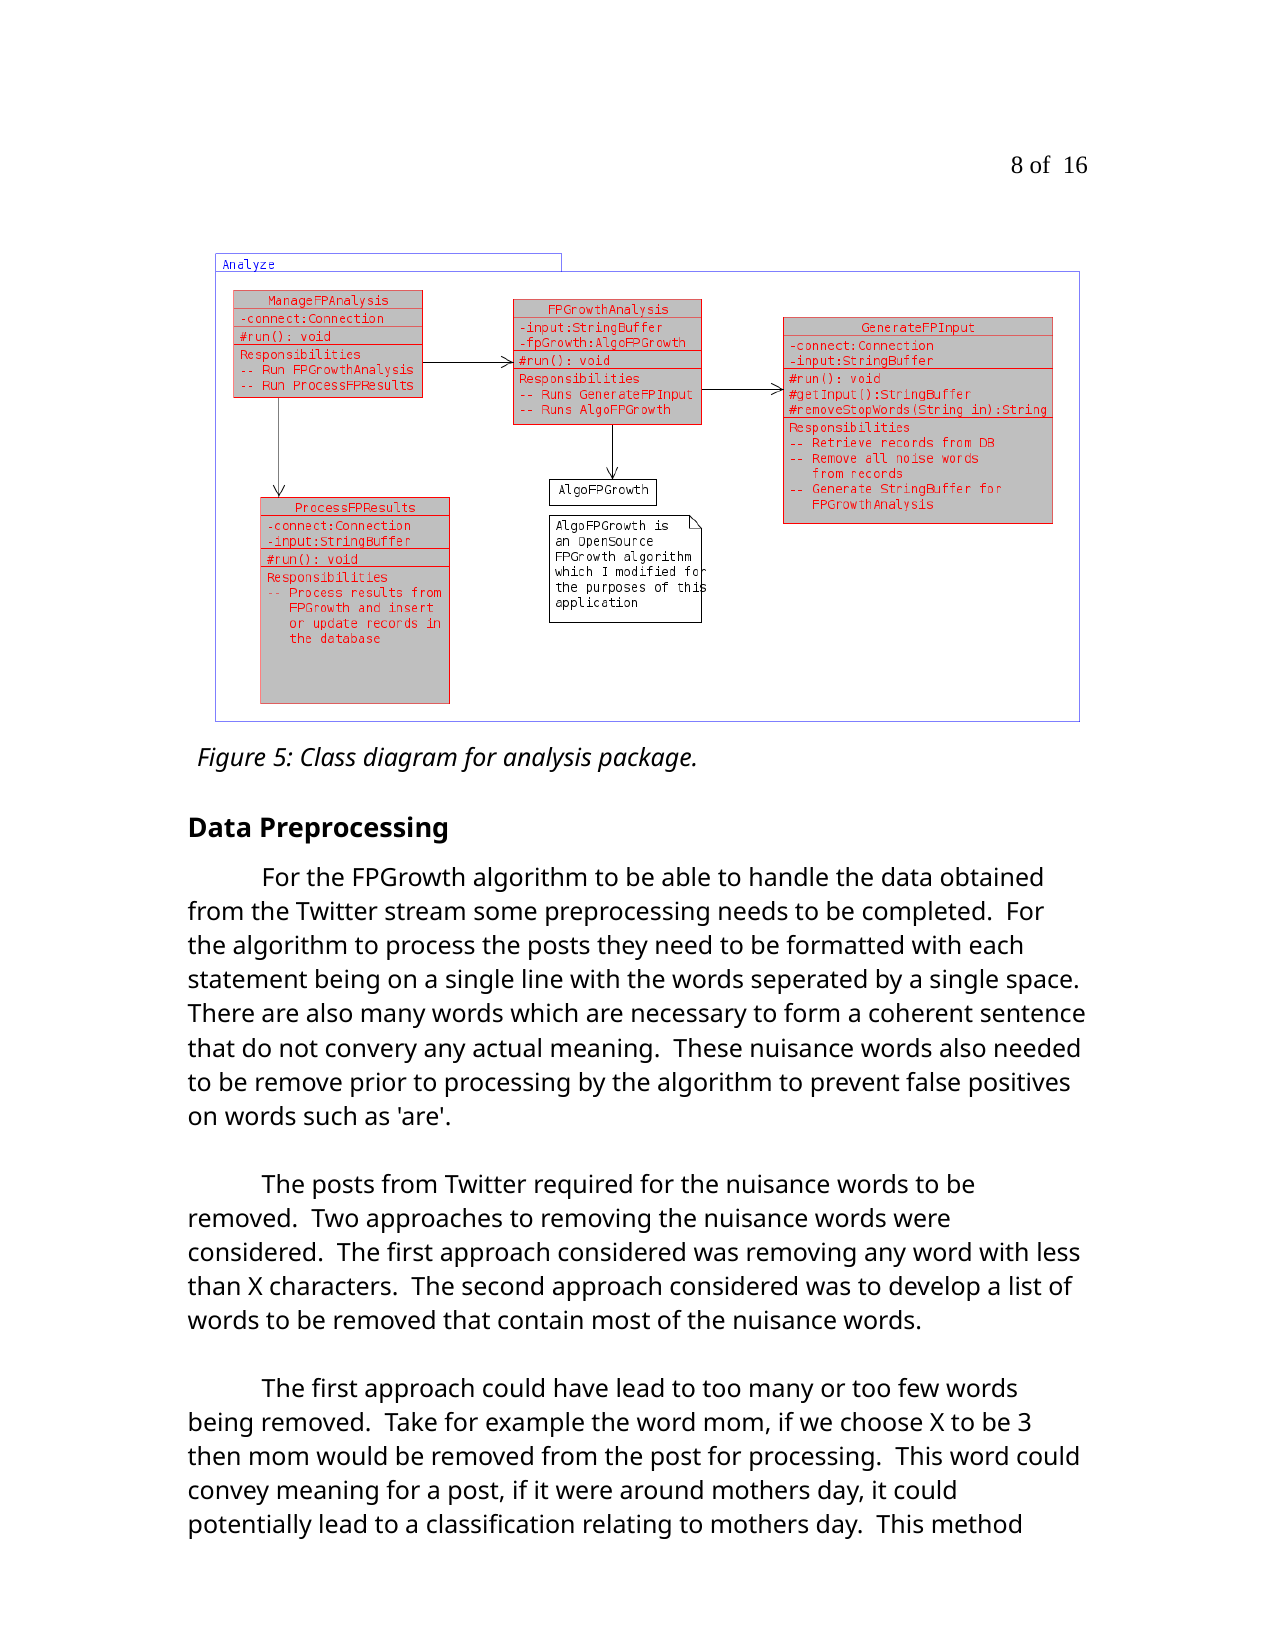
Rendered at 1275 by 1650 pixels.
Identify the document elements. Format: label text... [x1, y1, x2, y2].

subtitle Data Preprocessing [187, 808, 1087, 845]
text The posts from Twitter required for the nuisance words to be removed. Two approaches to removing the nuisance words were considered. The first approach considered was removing any word with less than X characters. The second approach considered was to develop a list of words to be removed that contain most of the nuisance words. [187, 1166, 1087, 1337]
text The first approach could have lead to too many or too few words being removed. Take for example the word mom, if we choose X to be 3 then mom would be removed from the post for processing. This word could convey meaning for a post, if it were around mothers day, it could potentially lead to a classification relating to mothers day. This method [187, 1371, 1087, 1541]
text For the FPGrowth algorithm to be able to handle the data obtained from the Twitter stream some preprocessing needs to be completed. For the algorithm to process the posts they need to be formatted with each statement being on a single line with the words seperated by a single space. There are also many words which are necessary to form a coherent sentence that do not convery any actual meaning. These nuisance words also needed to be remove prior to processing by the algorithm to prevent false positives on words such as 'are'. [187, 860, 1087, 1132]
picture [197, 236, 1098, 740]
text Figure 5: Class diagram for analysis package. [197, 740, 1097, 774]
